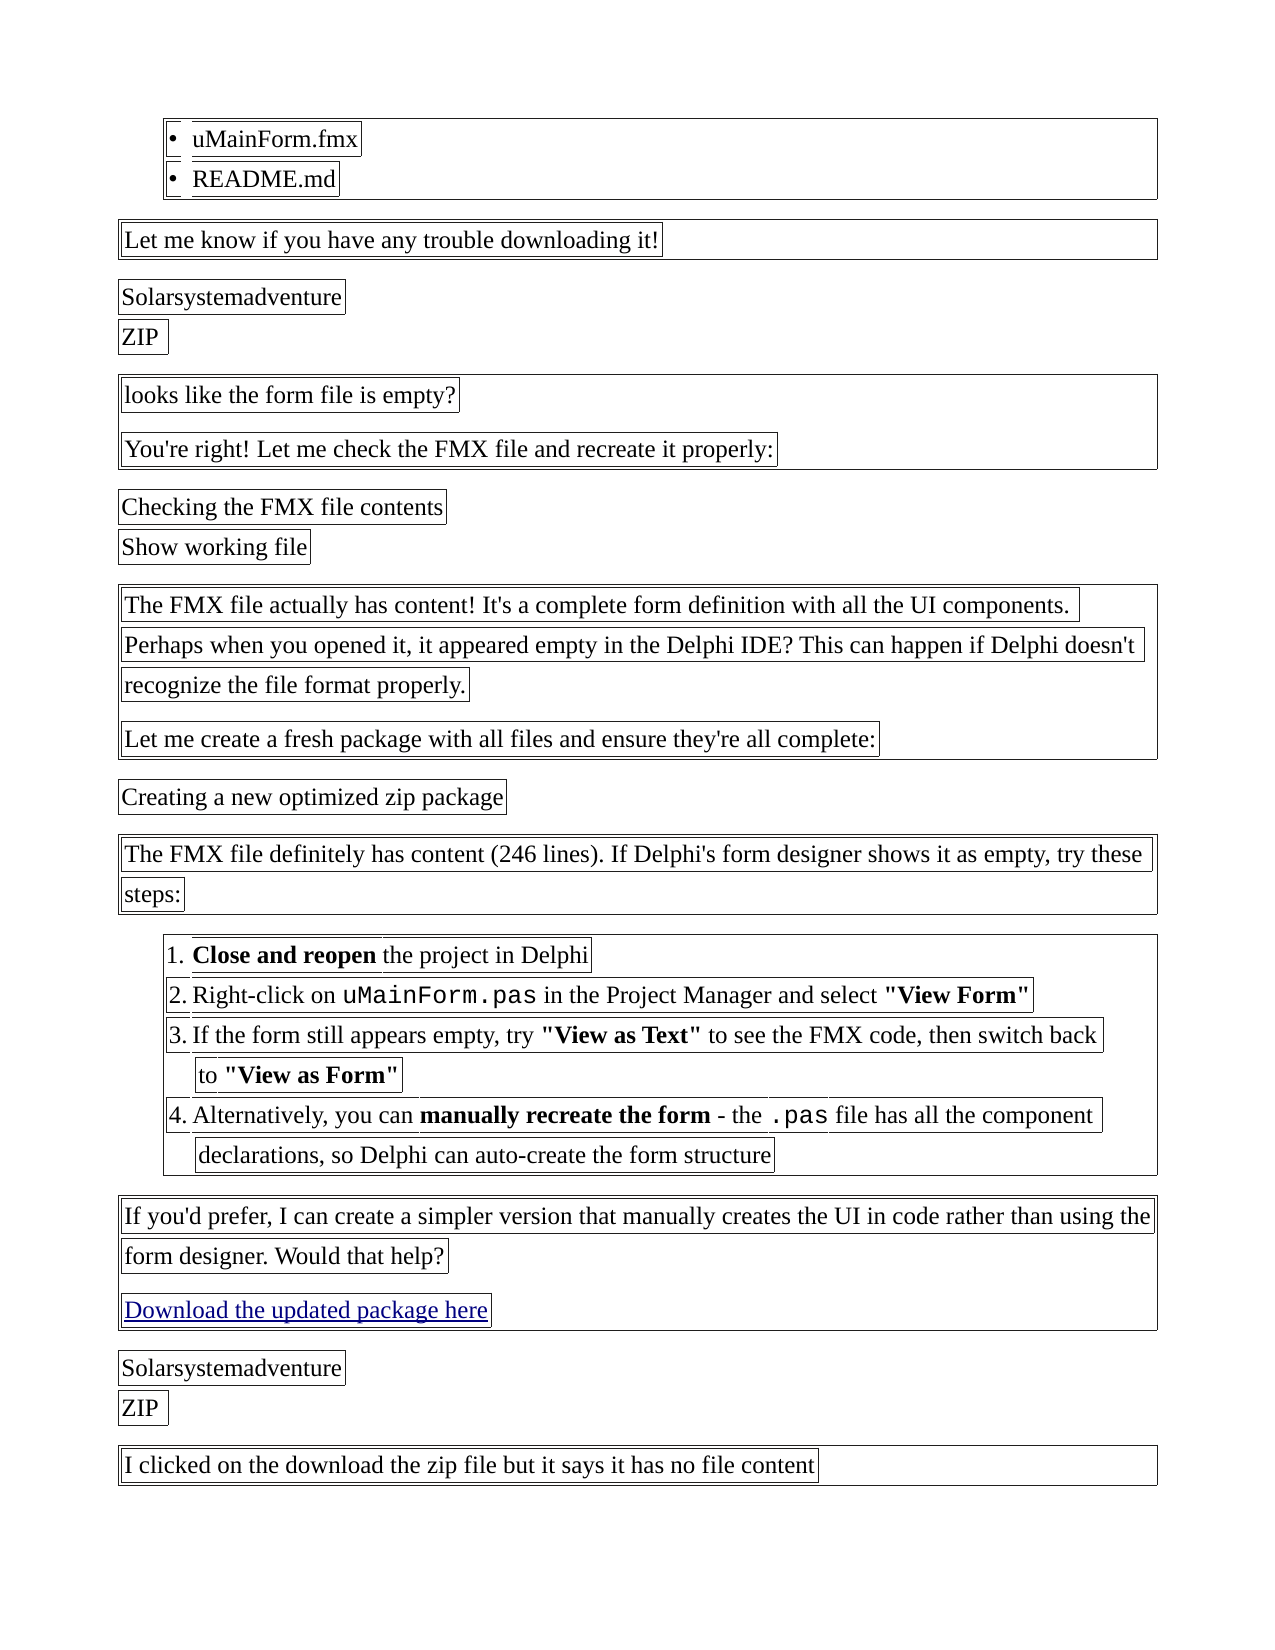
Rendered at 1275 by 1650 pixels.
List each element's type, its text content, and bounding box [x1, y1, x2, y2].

text ZIP [119, 1391, 168, 1425]
text [169, 319, 1157, 354]
text Solarsystemadventure [119, 280, 345, 314]
text The FMX file actually has content! It's a complete form definition with all the UI components. Perhaps when you opened it, it appeared empty in the Delphi IDE? This can happen if Delphi doesn't recognize the file format properly. [119, 585, 1157, 702]
text Show working file [119, 530, 310, 564]
list uMainForm.fmx [164, 119, 1157, 156]
text Solarsystemadventure [119, 1351, 345, 1385]
list Close and reopen the project in Delphi [164, 935, 1157, 972]
list README.md [164, 158, 1157, 199]
text [311, 529, 1157, 564]
text I clicked on the download the zip file but it says it has no file content [119, 1446, 1157, 1485]
text You're right! Let me check the FMX file and recreate it properly: [119, 428, 1157, 469]
text ZIP [119, 320, 168, 354]
text [346, 279, 1157, 314]
text Download the updated package here [119, 1289, 1157, 1330]
text Checking the FMX file contents [119, 490, 446, 524]
list Right-click on uMainForm.pas in the Project Manager and select "View Form" [164, 974, 1157, 1012]
text [169, 1390, 1157, 1425]
text The FMX file definitely has content (246 lines). If Delphi's form designer shows it as empty, try these steps: [119, 835, 1157, 914]
text Creating a new optimized zip package [119, 780, 506, 814]
text [346, 1350, 1157, 1385]
text If you'd prefer, I can create a simpler version that manually creates the UI in code rather than using the form designer. Would that help? [119, 1196, 1157, 1273]
text Let me create a fresh package with all files and ensure they're all complete: [119, 718, 1157, 759]
text looks like the form file is empty? [119, 375, 1157, 412]
text [447, 489, 1157, 524]
text Let me know if you have any trouble downloading it! [119, 220, 1157, 259]
list Alternatively, you can manually recreate the form - the .pas file has all the component declarations, so Delphi can auto-create the form structure [164, 1094, 1157, 1175]
list If the form still appears empty, try "View as Text" to see the FMX code, then switch back to "View as Form" [164, 1014, 1157, 1092]
text [507, 779, 1157, 814]
